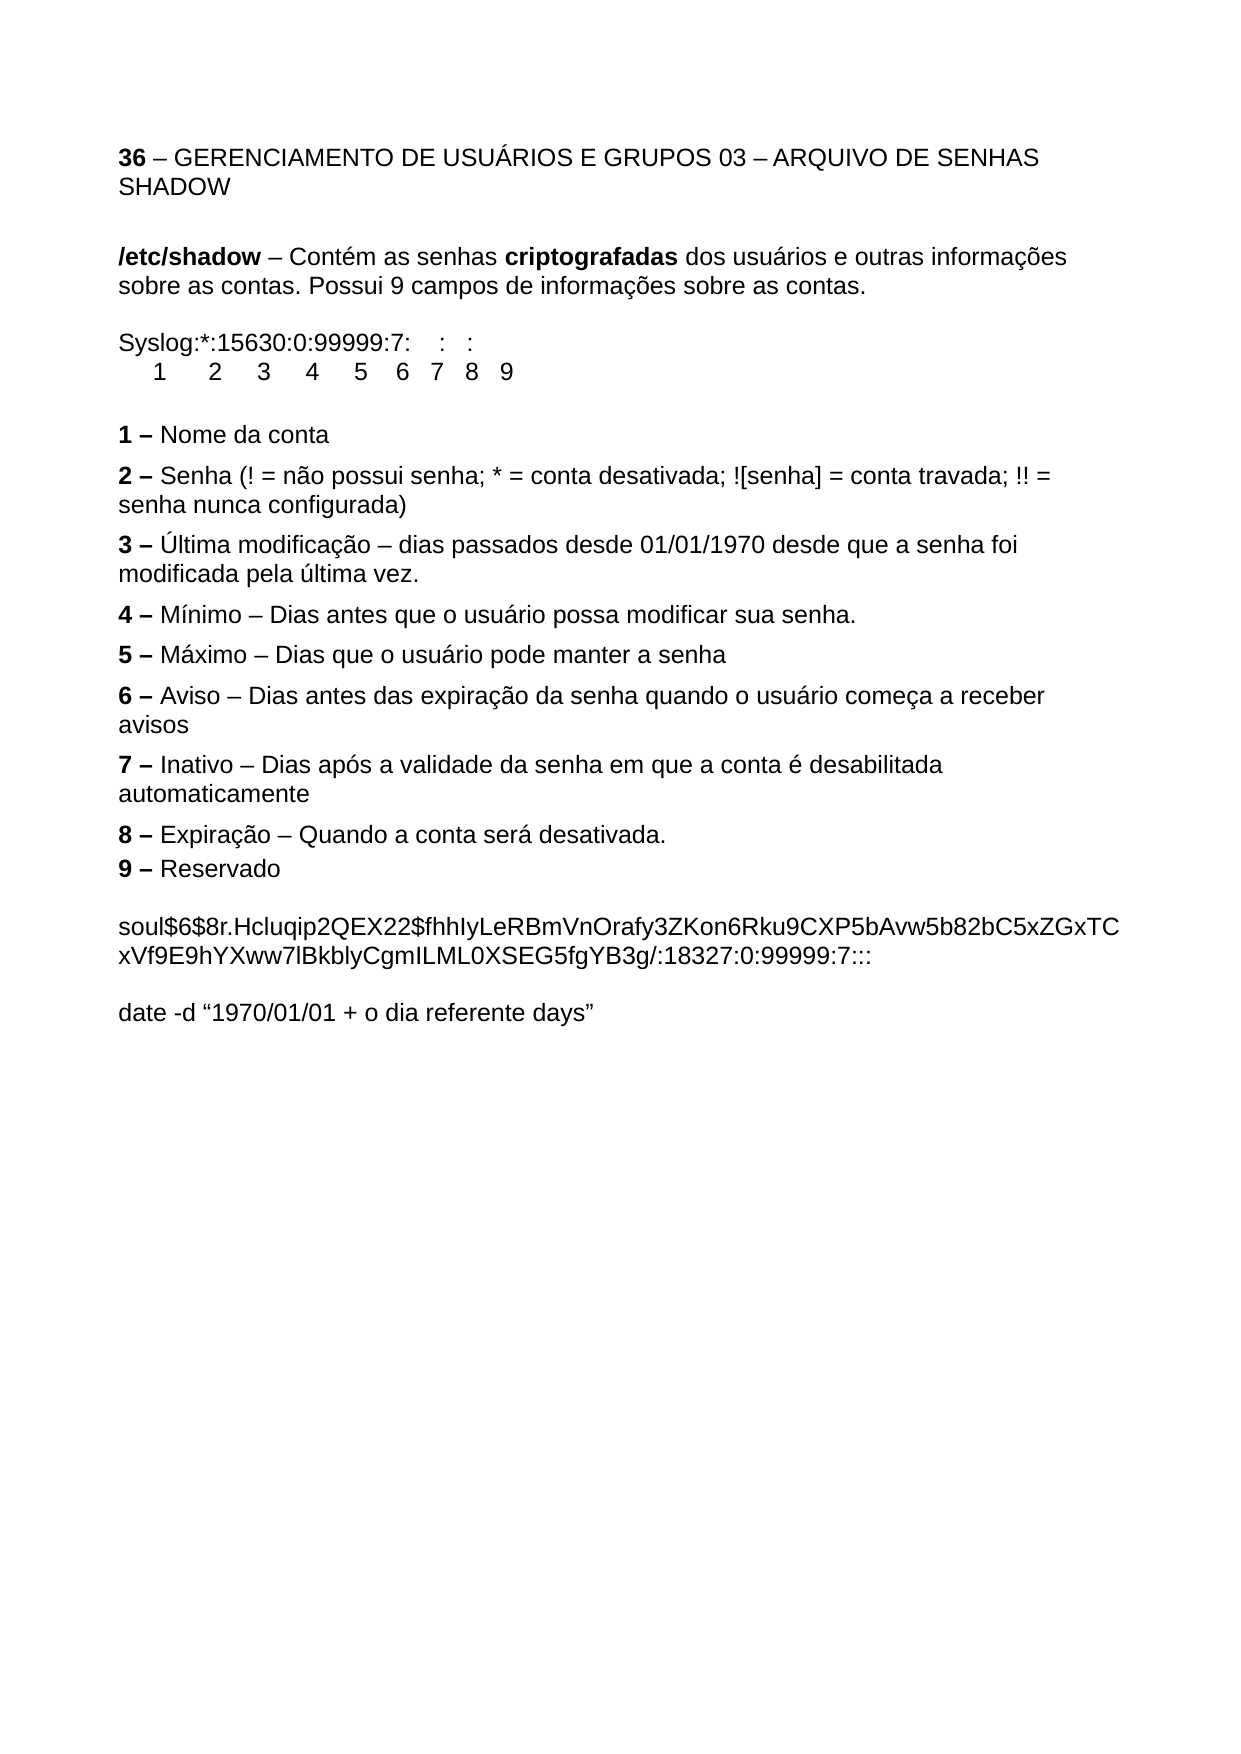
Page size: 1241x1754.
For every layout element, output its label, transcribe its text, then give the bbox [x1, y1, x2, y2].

text 6 – Aviso – Dias antes das expiração da senha quando o usuário começa a receber avisos [118, 681, 1122, 738]
text 1 – Nome da conta [118, 420, 1122, 449]
text 7 – Inativo – Dias após a validade da senha em que a conta é desabilitada automaticamente [118, 750, 1122, 808]
text 3 – Última modificação – dias passados desde 01/01/1970 desde que a senha foi modificada pela última vez. [118, 530, 1122, 588]
text 8 – Expiração – Quando a conta será desativada. [118, 820, 1122, 848]
text date -d “1970/01/01 + o dia referente days” [118, 998, 1122, 1027]
text Syslog:*:15630:0:99999:7: : : [118, 328, 1122, 357]
text 9 – Reservado [118, 854, 1122, 883]
text soul$6$8r.Hcluqip2QEX22$fhhIyLeRBmVnOrafy3ZKon6Rku9CXP5bAvw5b82bC5xZGxTCxVf9E9hYXww7lBkblyCgmILML0XSEG5fgYB3g/:18327:0:99999:7::: [118, 912, 1122, 969]
text 2 – Senha (! = não possui senha; * = conta desativada; ![senha] = conta travada; !! = senha nunca configurada) [118, 461, 1122, 518]
text 1 2 3 4 5 6 7 8 9 [118, 357, 1122, 386]
text /etc/shadow – Contém as senhas criptografadas dos usuários e outras informações sobre as contas. Possui 9 campos de informações sobre as contas. [118, 242, 1122, 299]
subtitle 36 – GERENCIAMENTO DE USUÁRIOS E GRUPOS 03 – ARQUIVO DE SENHAS SHADOW [118, 143, 1122, 201]
text 4 – Mínimo – Dias antes que o usuário possa modificar sua senha. [118, 600, 1122, 628]
text 5 – Máximo – Dias que o usuário pode manter a senha [118, 640, 1122, 669]
